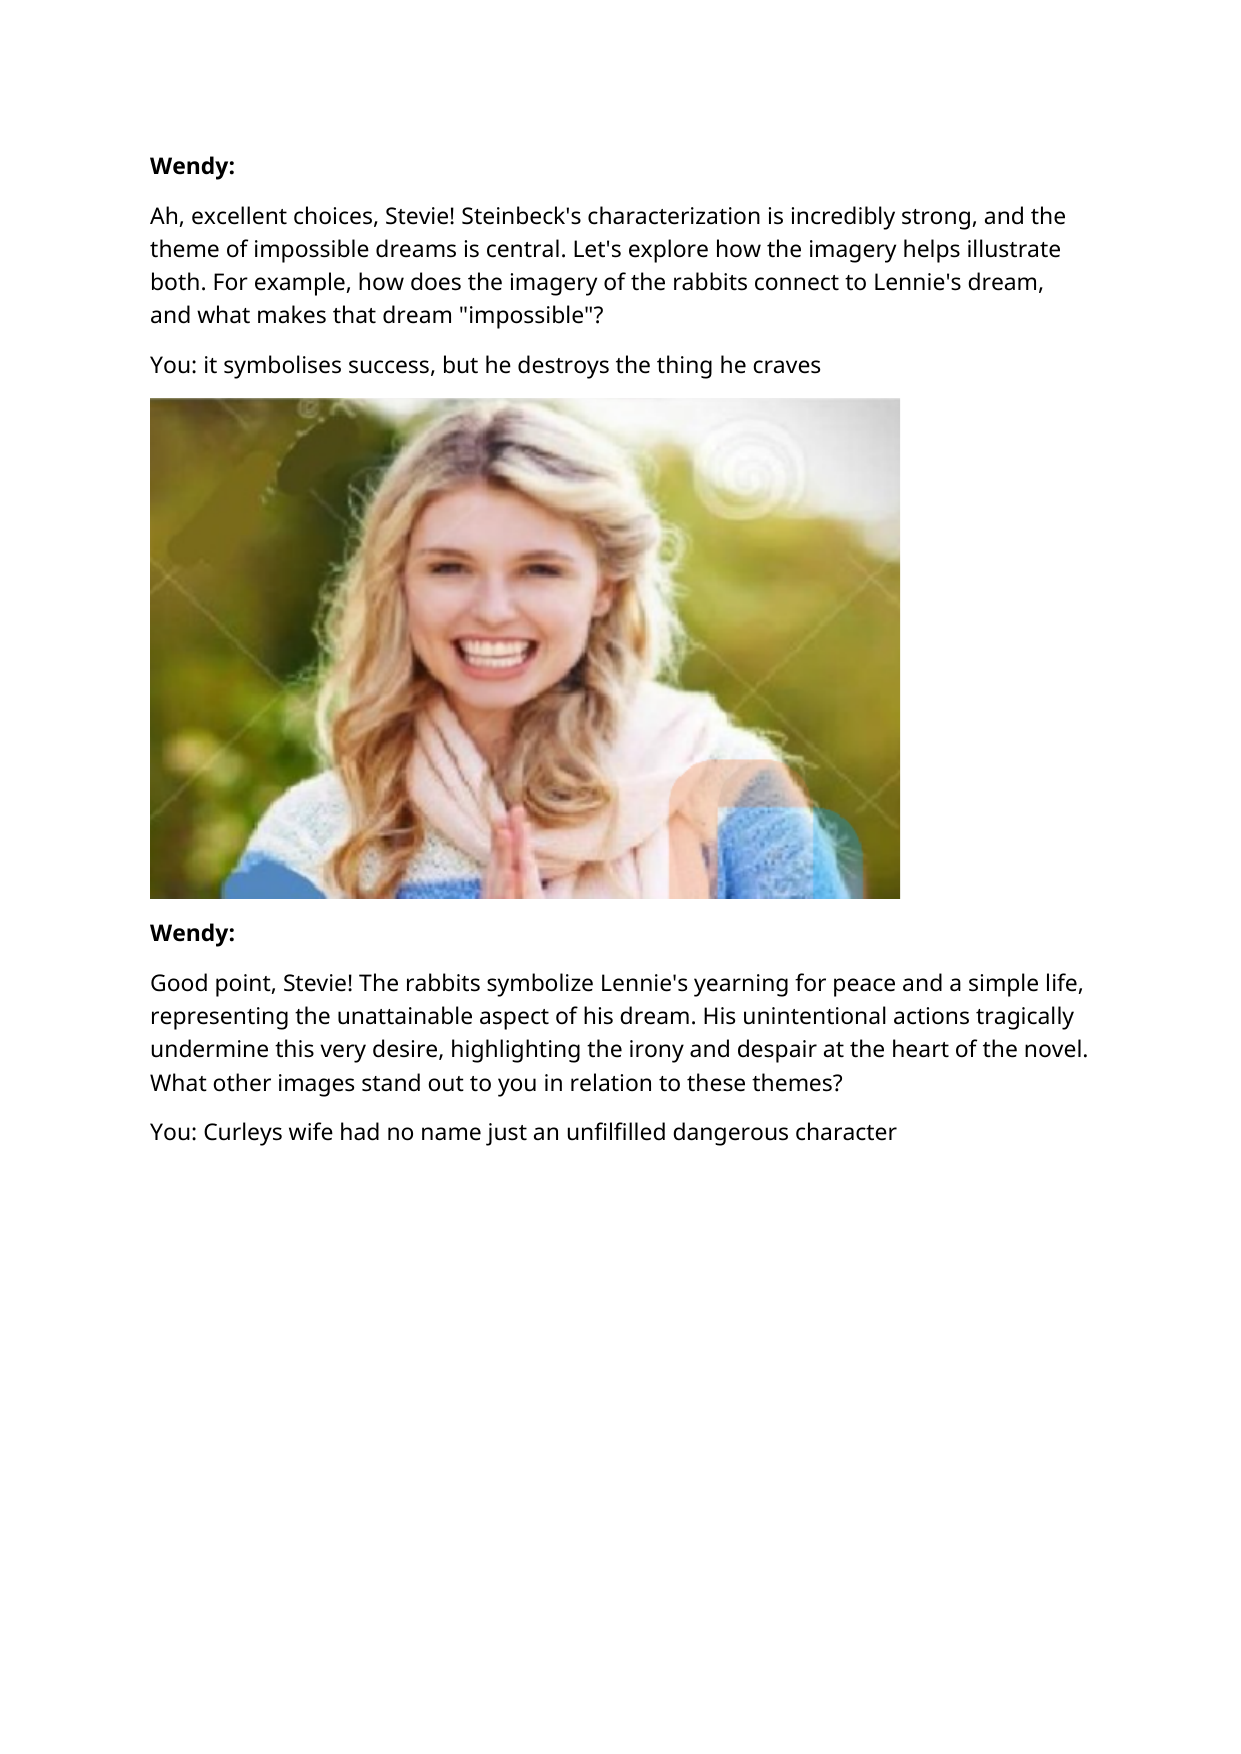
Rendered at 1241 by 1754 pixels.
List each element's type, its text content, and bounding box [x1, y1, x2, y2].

text Wendy: [150, 917, 1090, 948]
text Wendy: [150, 150, 1090, 181]
text Ah, excellent choices, Stevie! Steinbeck's characterization is incredibly strong, and the theme of impossible dreams is central. Let's explore how the imagery helps illustrate both. For example, how does the imagery of the rabbits connect to Lennie's dream, and what makes that dream "impossible"? [150, 200, 1090, 330]
text Good point, Stevie! The rabbits symbolize Lennie's yearning for peace and a simple life, representing the unattainable aspect of his dream. His unintentional actions tragically undermine this very desire, highlighting the irony and despair at the heart of the novel. What other images stand out to you in relation to these themes? [150, 967, 1090, 1098]
text You: it symbolises success, but he destroys the thing he craves [150, 349, 1090, 380]
text You: Curleys wife had no name just an unfilfilled dangerous character [150, 1116, 1090, 1147]
